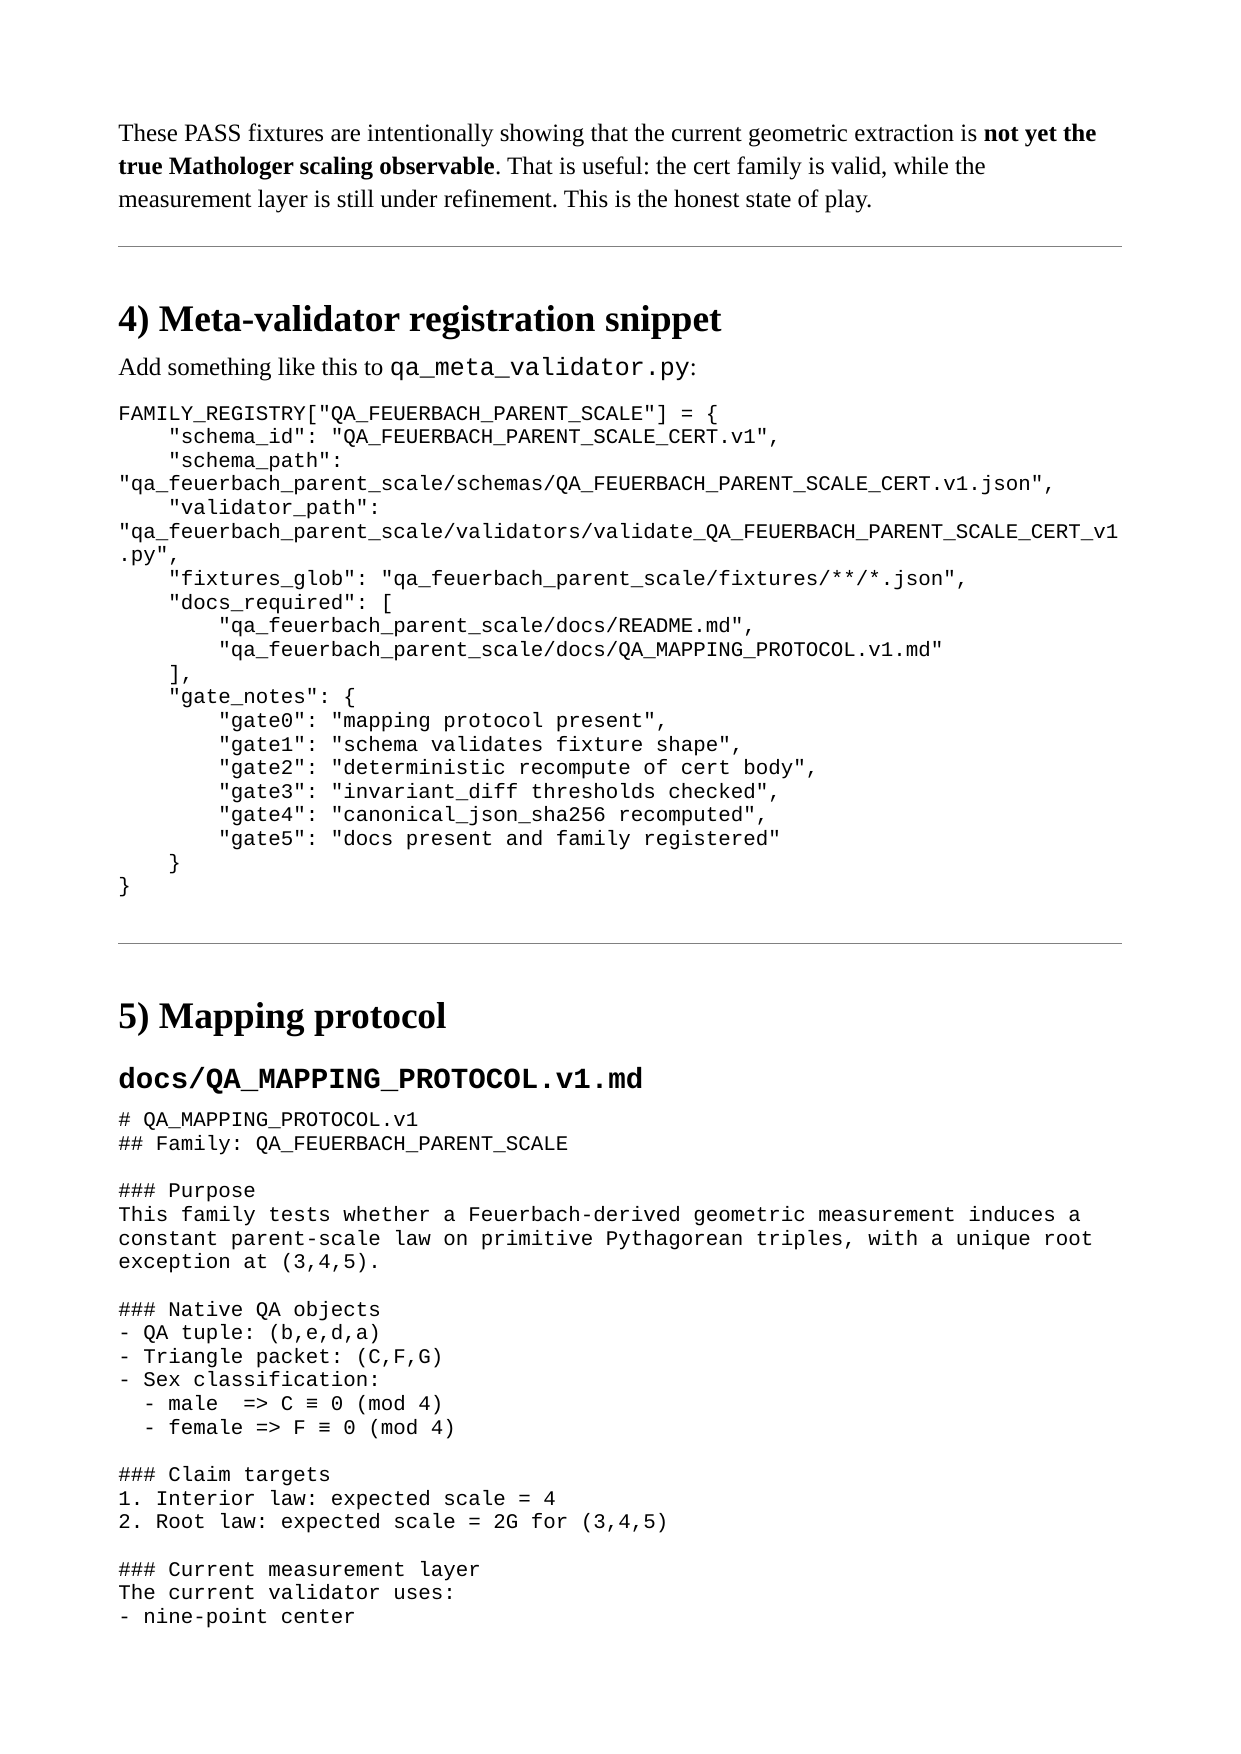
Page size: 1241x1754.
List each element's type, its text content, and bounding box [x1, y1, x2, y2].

text "gate3": "invariant_diff thresholds checked", [118, 781, 1122, 804]
text FAMILY_REGISTRY["QA_FEUERBACH_PARENT_SCALE"] = { [118, 402, 1122, 426]
text "fixtures_glob": "qa_feuerbach_parent_scale/fixtures/**/*.json", [118, 568, 1122, 592]
text # QA_MAPPING_PROTOCOL.v1 [118, 1109, 1122, 1133]
text } [118, 875, 1122, 899]
text "qa_feuerbach_parent_scale/docs/README.md", [118, 615, 1122, 639]
text ### Purpose [118, 1180, 1122, 1204]
text Add something like this to qa_meta_validator.py: [118, 352, 1122, 383]
text - nine-point center [118, 1606, 1122, 1629]
subtitle 4) Meta-validator registration snippet [118, 297, 1122, 340]
text "gate1": "schema validates fixture shape", [118, 733, 1122, 757]
text "gate0": "mapping protocol present", [118, 710, 1122, 733]
text 2. Root law: expected scale = 2G for (3,4,5) [118, 1511, 1122, 1535]
text "qa_feuerbach_parent_scale/docs/QA_MAPPING_PROTOCOL.v1.md" [118, 639, 1122, 663]
text "schema_id": "QA_FEUERBACH_PARENT_SCALE_CERT.v1", [118, 426, 1122, 450]
text - QA tuple: (b,e,d,a) [118, 1322, 1122, 1346]
subtitle docs/QA_MAPPING_PROTOCOL.v1.md [118, 1064, 1122, 1097]
text - Sex classification: [118, 1369, 1122, 1393]
text - female => F ≡ 0 (mod 4) [118, 1417, 1122, 1440]
text "gate2": "deterministic recompute of cert body", [118, 757, 1122, 781]
text 1. Interior law: expected scale = 4 [118, 1488, 1122, 1511]
text - Triangle packet: (C,F,G) [118, 1346, 1122, 1369]
text ], [118, 663, 1122, 686]
text ### Native QA objects [118, 1298, 1122, 1322]
text These PASS fixtures are intentionally showing that the current geometric extraction is not yet the true Mathologer scaling observable. That is useful: the cert family is valid, while the measurement layer is still under refinement. This is the honest state of play. [118, 118, 1122, 213]
text "validator_path": "qa_feuerbach_parent_scale/validators/validate_QA_FEUERBACH_PARENT_SCALE_CERT_v1.py", [118, 497, 1122, 568]
text } [118, 852, 1122, 875]
text The current validator uses: [118, 1582, 1122, 1606]
text This family tests whether a Feuerbach-derived geometric measurement induces a constant parent-scale law on primitive Pythagorean triples, with a unique root exception at (3,4,5). [118, 1204, 1122, 1275]
text ## Family: QA_FEUERBACH_PARENT_SCALE [118, 1133, 1122, 1157]
text ### Claim targets [118, 1464, 1122, 1488]
text "schema_path": "qa_feuerbach_parent_scale/schemas/QA_FEUERBACH_PARENT_SCALE_CERT.v1.json", [118, 450, 1122, 497]
text "docs_required": [ [118, 592, 1122, 615]
text "gate5": "docs present and family registered" [118, 828, 1122, 852]
text "gate_notes": { [118, 686, 1122, 710]
text ### Current measurement layer [118, 1559, 1122, 1582]
text - male => C ≡ 0 (mod 4) [118, 1393, 1122, 1417]
subtitle 5) Mapping protocol [118, 994, 1122, 1037]
text "gate4": "canonical_json_sha256 recomputed", [118, 804, 1122, 828]
